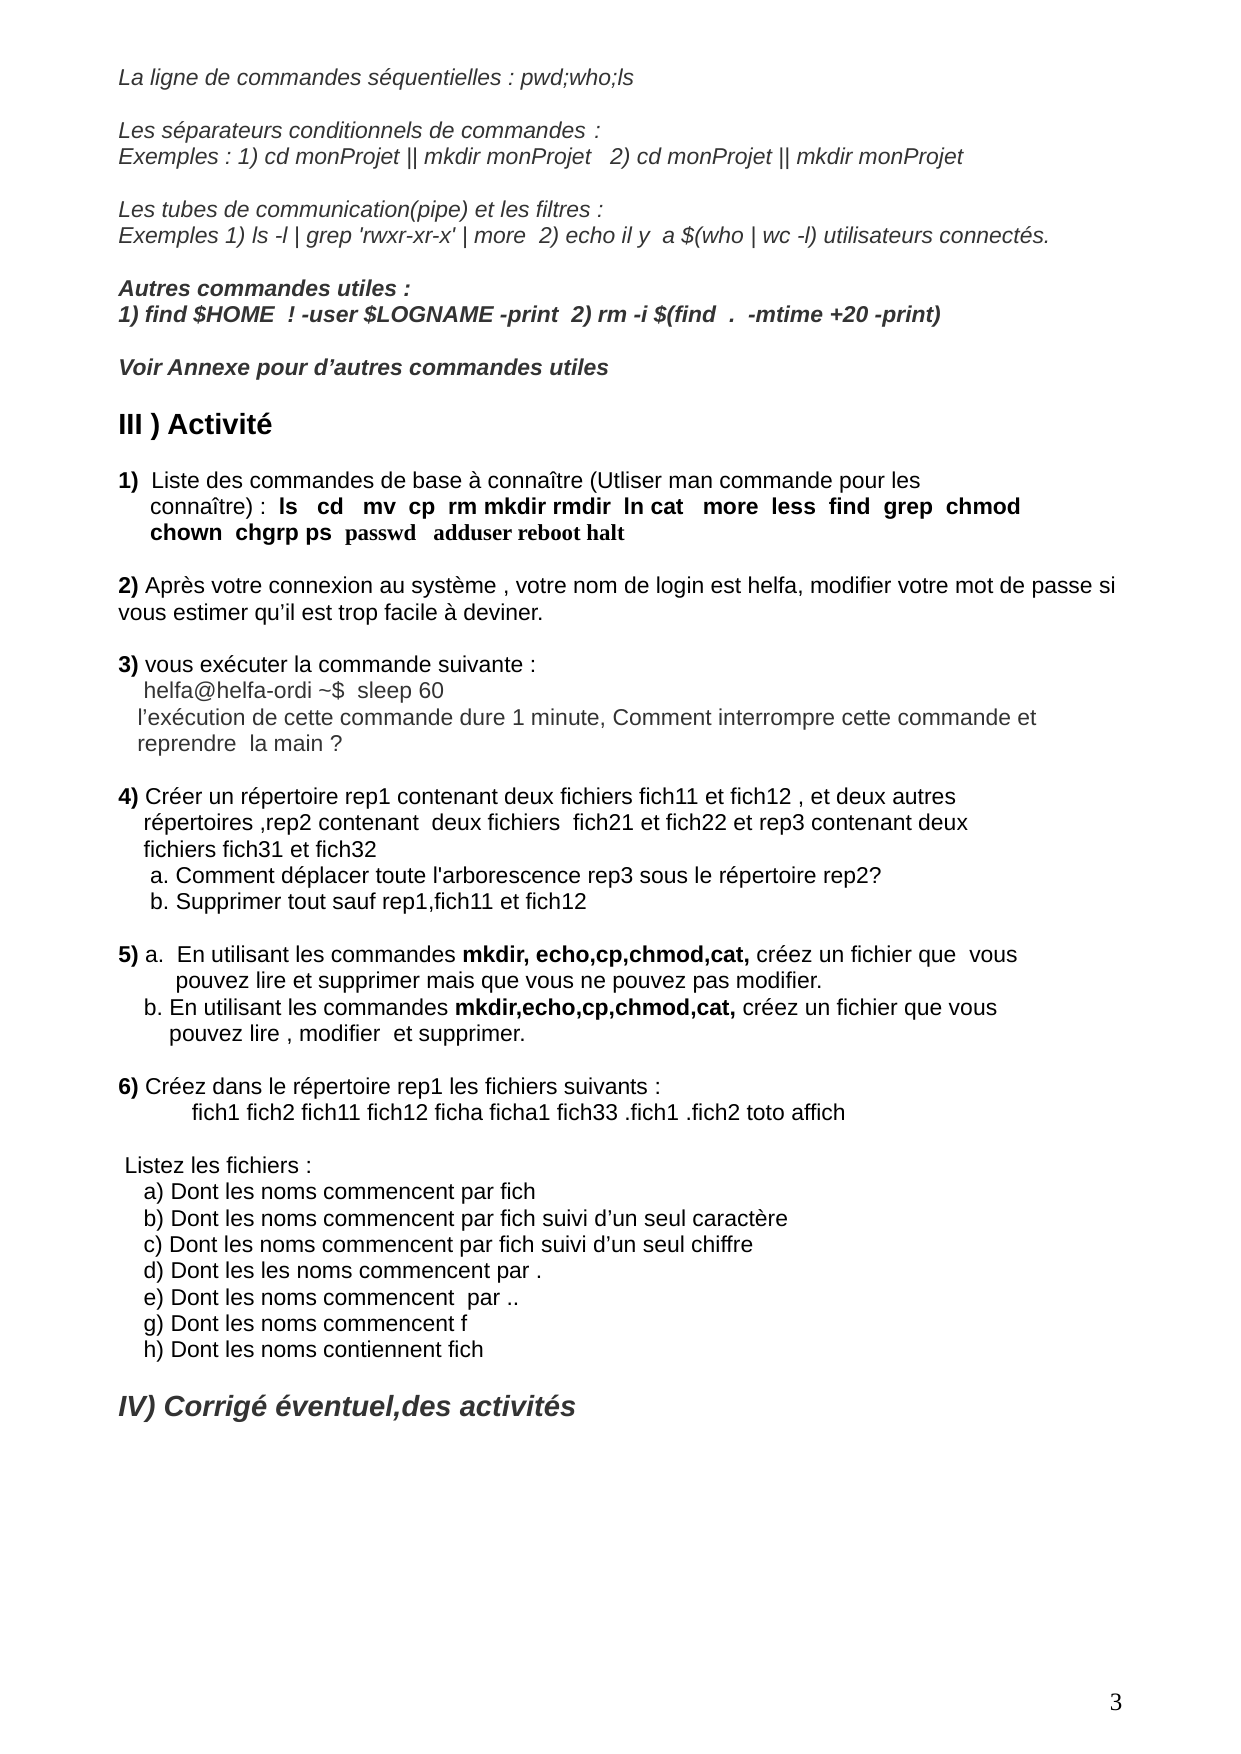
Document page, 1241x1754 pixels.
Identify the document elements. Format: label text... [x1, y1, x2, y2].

text fich1 fich2 fich11 fich12 ficha ficha1 fich33 .fich1 .fich2 toto affich [118, 1099, 1122, 1126]
text 1) Liste des commandes de base à connaître (Utliser man commande pour les [118, 467, 1122, 493]
text Les séparateurs conditionnels de commandes : [118, 117, 1122, 143]
text Voir Annexe pour d’autres commandes utiles [118, 354, 1122, 380]
text 4) Créer un répertoire rep1 contenant deux fichiers fich11 et fich12 , et deux autres [118, 783, 1122, 809]
text Exemples : 1) cd monProjet || mkdir monProjet 2) cd monProjet || mkdir monProjet [118, 143, 1122, 169]
text Exemples 1) ls -l | grep 'rwxr-xr-x' | more 2) echo il y a $(who | wc -l) utilisateurs connectés. [118, 222, 1122, 248]
text Les tubes de communication(pipe) et les filtres : [118, 196, 1122, 222]
text b. Supprimer tout sauf rep1,fich11 et fich12 [118, 888, 1122, 915]
text c) Dont les noms commencent par fich suivi d’un seul chiffre [118, 1231, 1122, 1257]
text pouvez lire et supprimer mais que vous ne pouvez pas modifier. [118, 967, 1122, 994]
text pouvez lire , modifier et supprimer. [118, 1020, 1122, 1046]
text III ) Activité [118, 407, 1122, 440]
text a) Dont les noms commencent par fich [118, 1178, 1122, 1204]
text e) Dont les noms commencent par .. [118, 1284, 1122, 1310]
text répertoires ,rep2 contenant deux fichiers fich21 et fich22 et rep3 contenant deux [118, 809, 1122, 836]
text 1) find $HOME ! -user $LOGNAME -print 2) rm -i $(find . -mtime +20 -print) [118, 301, 1122, 328]
text a. Comment déplacer toute l'arborescence rep3 sous le répertoire rep2? [118, 862, 1122, 888]
text d) Dont les les noms commencent par . [118, 1257, 1122, 1284]
text Autres commandes utiles : [118, 275, 1122, 301]
text b. En utilisant les commandes mkdir,echo,cp,chmod,cat, créez un fichier que vous [118, 994, 1122, 1020]
text chown chgrp ps passwd adduser reboot halt [118, 519, 1122, 546]
text connaître) : ls cd mv cp rm mkdir rmdir ln cat more less find grep chmod [118, 493, 1122, 519]
text 5) a. En utilisant les commandes mkdir, echo,cp,chmod,cat, créez un fichier que vous [118, 941, 1122, 967]
text IV) Corrigé éventuel,des activités [118, 1389, 1122, 1423]
text b) Dont les noms commencent par fich suivi d’un seul caractère [118, 1204, 1122, 1231]
text helfa@helfa-ordi ~$ sleep 60 [118, 677, 1122, 704]
text Listez les fichiers : [118, 1152, 1122, 1178]
text 3) vous exécuter la commande suivante : [118, 651, 1122, 677]
text reprendre la main ? [118, 730, 1122, 757]
text La ligne de commandes séquentielles : pwd;who;ls [118, 64, 1122, 90]
text h) Dont les noms contiennent fich [118, 1336, 1122, 1363]
text fichiers fich31 et fich32 [118, 836, 1122, 862]
text g) Dont les noms commencent f [118, 1310, 1122, 1336]
text 6) Créez dans le répertoire rep1 les fichiers suivants : [118, 1073, 1122, 1099]
text l’exécution de cette commande dure 1 minute, Comment interrompre cette commande et [118, 704, 1122, 730]
text 2) Après votre connexion au système , votre nom de login est helfa, modifier votre mot de passe si vous estimer qu’il est trop facile à deviner. [118, 572, 1122, 625]
